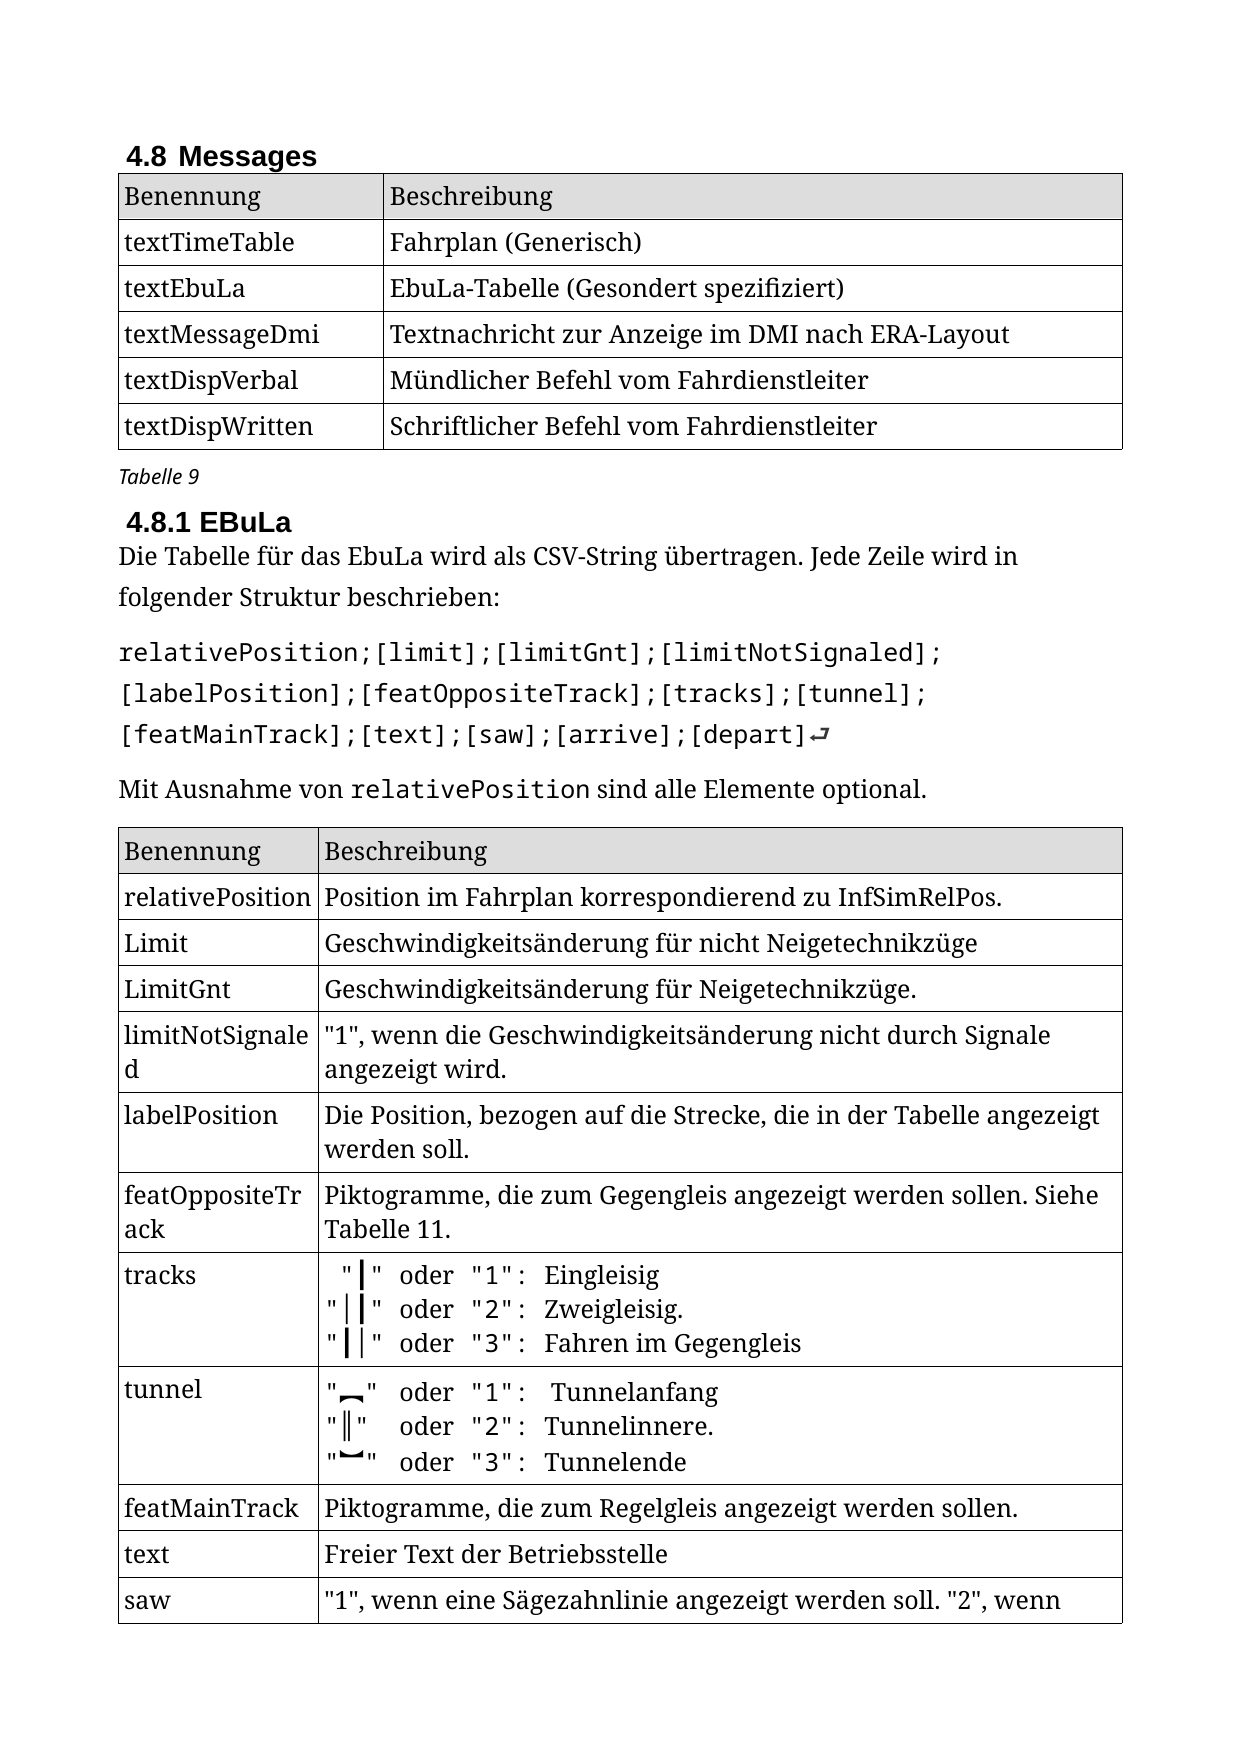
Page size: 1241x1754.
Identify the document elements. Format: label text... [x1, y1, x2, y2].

table_header Benennung [119, 174, 383, 218]
table_cell relativePosition [119, 874, 318, 919]
table_header Benennung [119, 828, 318, 873]
table_cell Limit [119, 920, 318, 965]
table_cell text [119, 1531, 318, 1576]
subtitle Messages [118, 139, 1122, 172]
table_header Beschreibung [384, 174, 1122, 218]
table_cell Piktogramme, die zum Gegengleis angezeigt werden sollen. Siehe Tabelle 11. [319, 1173, 1122, 1252]
table_cell "┃" oder "1": Eingleisig "│┃" oder "2": Zweigleisig. "┃│" oder "3": Fahren im Gegengleis [319, 1253, 1122, 1366]
table_cell Schriftlicher Befehl vom Fahrdienstleiter [384, 404, 1122, 449]
table_cell "︻" oder "1": Tunnelanfang "║" oder "2": Tunnelinnere. "︼" oder "3": Tunnelende [319, 1367, 1122, 1484]
text relativePosition;[limit];[limitGnt];[limitNotSignaled];[labelPosition];[featOppositeTrack];[tracks];[tunnel];[featMainTrack];[text];[saw];[arrive];[depart]⮐ [118, 634, 1122, 750]
table_cell Geschwindigkeitsänderung für Neigetechnikzüge. [319, 966, 1122, 1011]
table_cell textEbuLa [119, 266, 383, 311]
table_cell featOppositeTrack [119, 1173, 318, 1252]
table_cell saw [119, 1578, 318, 1622]
table_cell Position im Fahrplan korrespondierend zu InfSimRelPos. [319, 874, 1122, 919]
table_cell Geschwindigkeitsänderung für nicht Neigetechnikzüge [319, 920, 1122, 965]
table_cell Mündlicher Befehl vom Fahrdienstleiter [384, 358, 1122, 403]
table_cell Die Position, bezogen auf die Strecke, die in der Tabelle angezeigt werden soll. [319, 1093, 1122, 1171]
table_header Beschreibung [319, 828, 1122, 873]
text Tabelle 9 [118, 462, 1122, 490]
table_cell "1", wenn eine Sägezahnlinie angezeigt werden soll. "2", wenn [319, 1578, 1122, 1622]
table_cell limitNotSignaled [119, 1012, 318, 1091]
table_cell Piktogramme, die zum Regelgleis angezeigt werden sollen. [319, 1485, 1122, 1530]
table_cell textDispVerbal [119, 358, 383, 403]
table_cell textTimeTable [119, 220, 383, 264]
subtitle EBuLa [118, 505, 1122, 538]
table_cell Textnachricht zur Anzeige im DMI nach ERA-Layout [384, 312, 1122, 357]
text Mit Ausnahme von relativePosition sind alle Elemente optional. [118, 772, 1122, 806]
table_cell LimitGnt [119, 966, 318, 1011]
table_cell Freier Text der Betriebsstelle [319, 1531, 1122, 1576]
table_cell "1", wenn die Geschwindigkeitsänderung nicht durch Signale angezeigt wird. [319, 1012, 1122, 1091]
table_cell Fahrplan (Generisch) [384, 220, 1122, 264]
table_cell EbuLa-Tabelle (Gesondert spezifiziert) [384, 266, 1122, 311]
table_cell featMainTrack [119, 1485, 318, 1530]
table_cell tracks [119, 1253, 318, 1366]
table_cell textDispWritten [119, 404, 383, 449]
table_cell textMessageDmi [119, 312, 383, 357]
table_cell tunnel [119, 1367, 318, 1484]
text Die Tabelle für das EbuLa wird als CSV-String übertragen. Jede Zeile wird in folgender Struktur beschrieben: [118, 538, 1122, 613]
table_cell labelPosition [119, 1093, 318, 1171]
